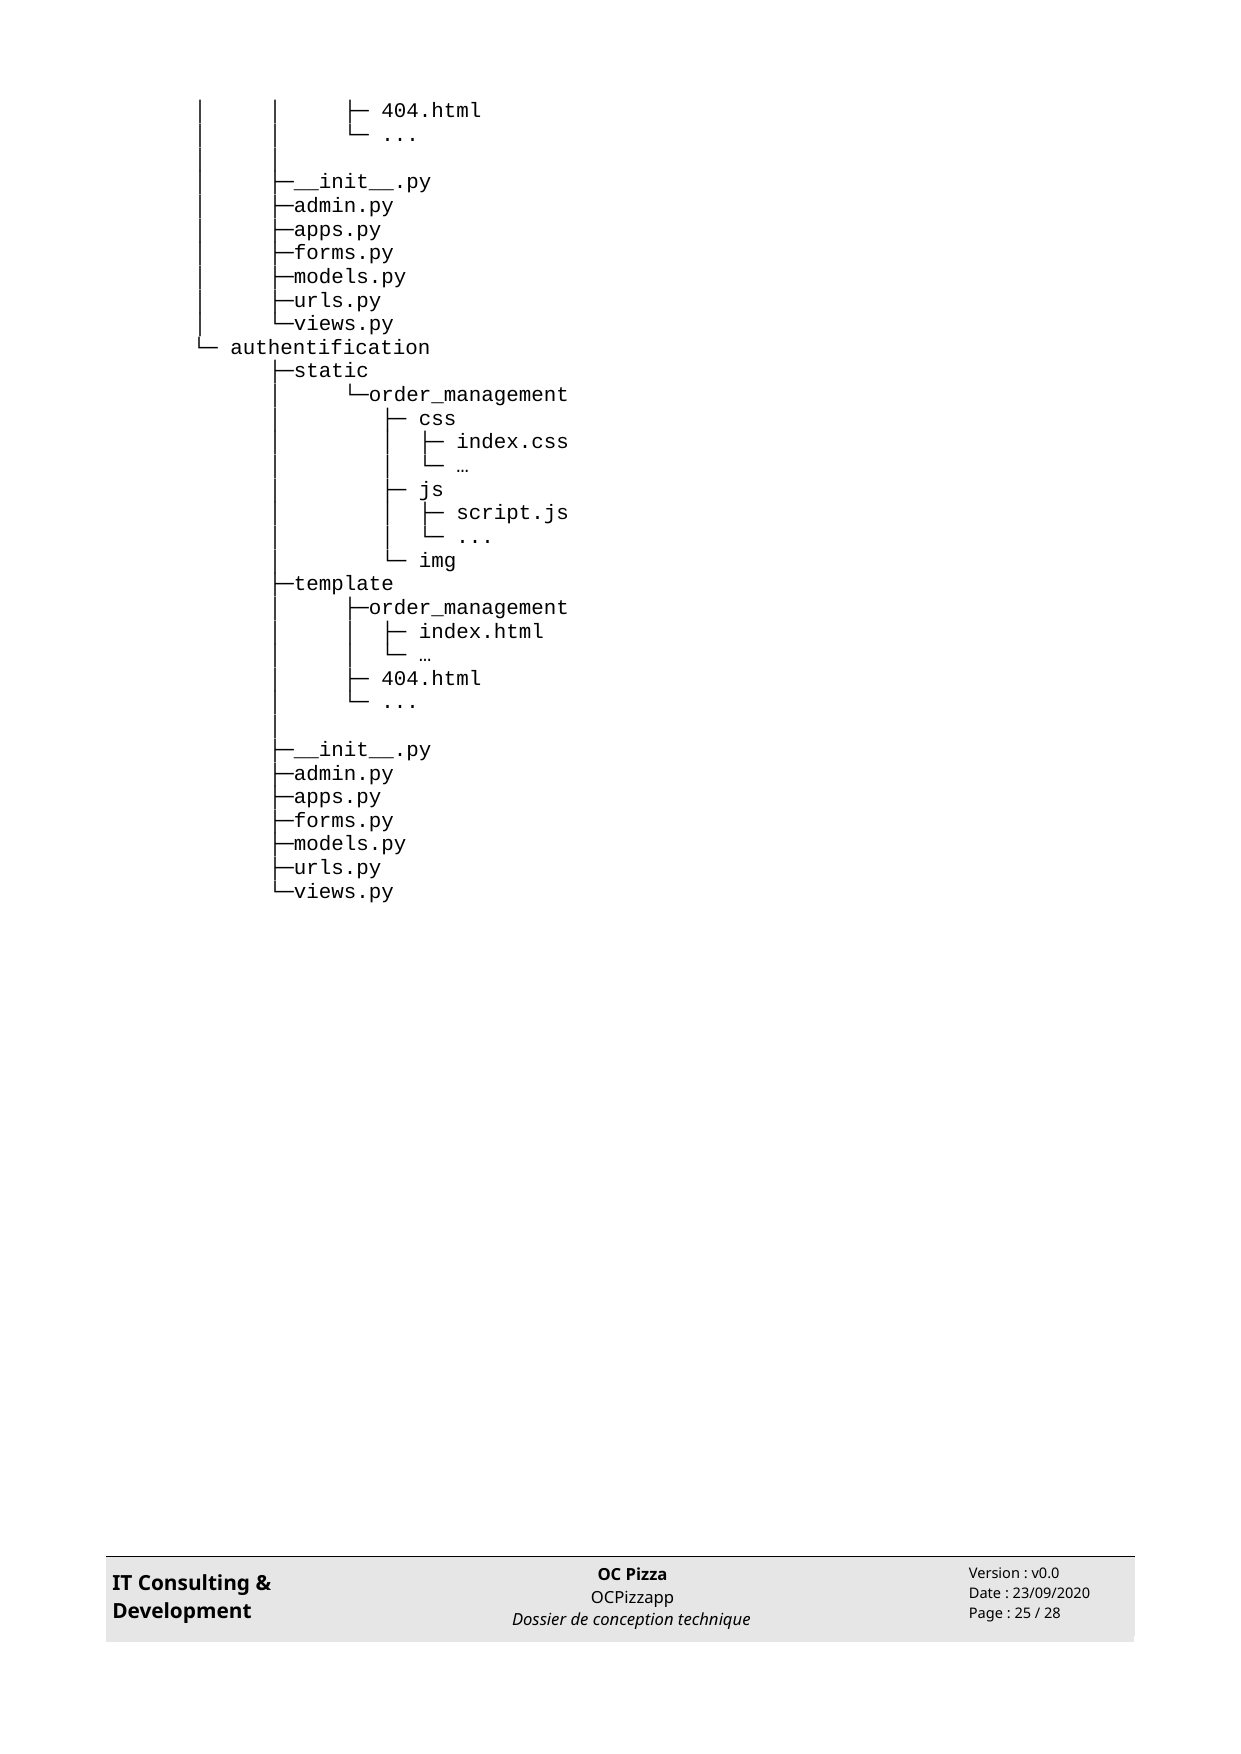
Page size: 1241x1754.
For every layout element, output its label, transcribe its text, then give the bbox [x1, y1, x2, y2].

list │ ├─models.py [144, 266, 199, 289]
list │ │ └─ ... [144, 124, 1134, 148]
list │ ├─ 404.html [350, 668, 1134, 692]
list │ ├─ js [388, 479, 1134, 502]
list │ │ ├─ script.js [144, 502, 1134, 526]
list │ │ ├─ index.html [144, 621, 274, 644]
list │ ├─ js [144, 479, 274, 502]
list ├─forms.py [275, 810, 1134, 833]
list │ ├─models.py [200, 266, 274, 289]
list ├─urls.py [144, 857, 1134, 881]
text │ └─views.py [106, 313, 1134, 337]
list │ ├─forms.py [144, 242, 1134, 266]
list │ ├─ js [275, 479, 387, 502]
list │ ├─apps.py [200, 219, 274, 242]
list │ ├─ 404.html [275, 668, 349, 692]
list ├─apps.py [144, 786, 1134, 810]
list │ ├─admin.py [144, 195, 1134, 219]
list │ │ │ ├─__init__.py [144, 148, 1134, 195]
list ├─admin.py [144, 762, 1134, 786]
list │ ├─apps.py [144, 219, 199, 242]
list │ │ └─ ... │ └─ img ├─template │ ├─order_management [144, 526, 1134, 621]
list │ │ ├─ index.html [388, 621, 1134, 644]
list │ ├─models.py [275, 266, 1134, 289]
list │ └─ ... [144, 692, 1134, 715]
list │ ├─ 404.html [144, 668, 274, 692]
list │ │ └─ … [144, 644, 1134, 668]
list │ │ ├─ 404.html [144, 100, 1134, 124]
list │ │ └─ … [144, 455, 1134, 479]
list │ ├─urls.py [144, 289, 1134, 313]
list │ ├─apps.py [275, 219, 1134, 242]
list │ │ ├─ index.css [144, 431, 1134, 455]
list │ │ ├─ index.html [350, 621, 387, 644]
list ├─models.py [144, 833, 1134, 857]
text └─views.py [106, 881, 1134, 904]
list │ ├─__init__.py [144, 715, 1134, 762]
text └─ authentification ├─static │ └─order_management │ ├─ css [106, 337, 1134, 431]
list ├─forms.py [144, 810, 274, 833]
list │ │ ├─ index.html [275, 621, 349, 644]
